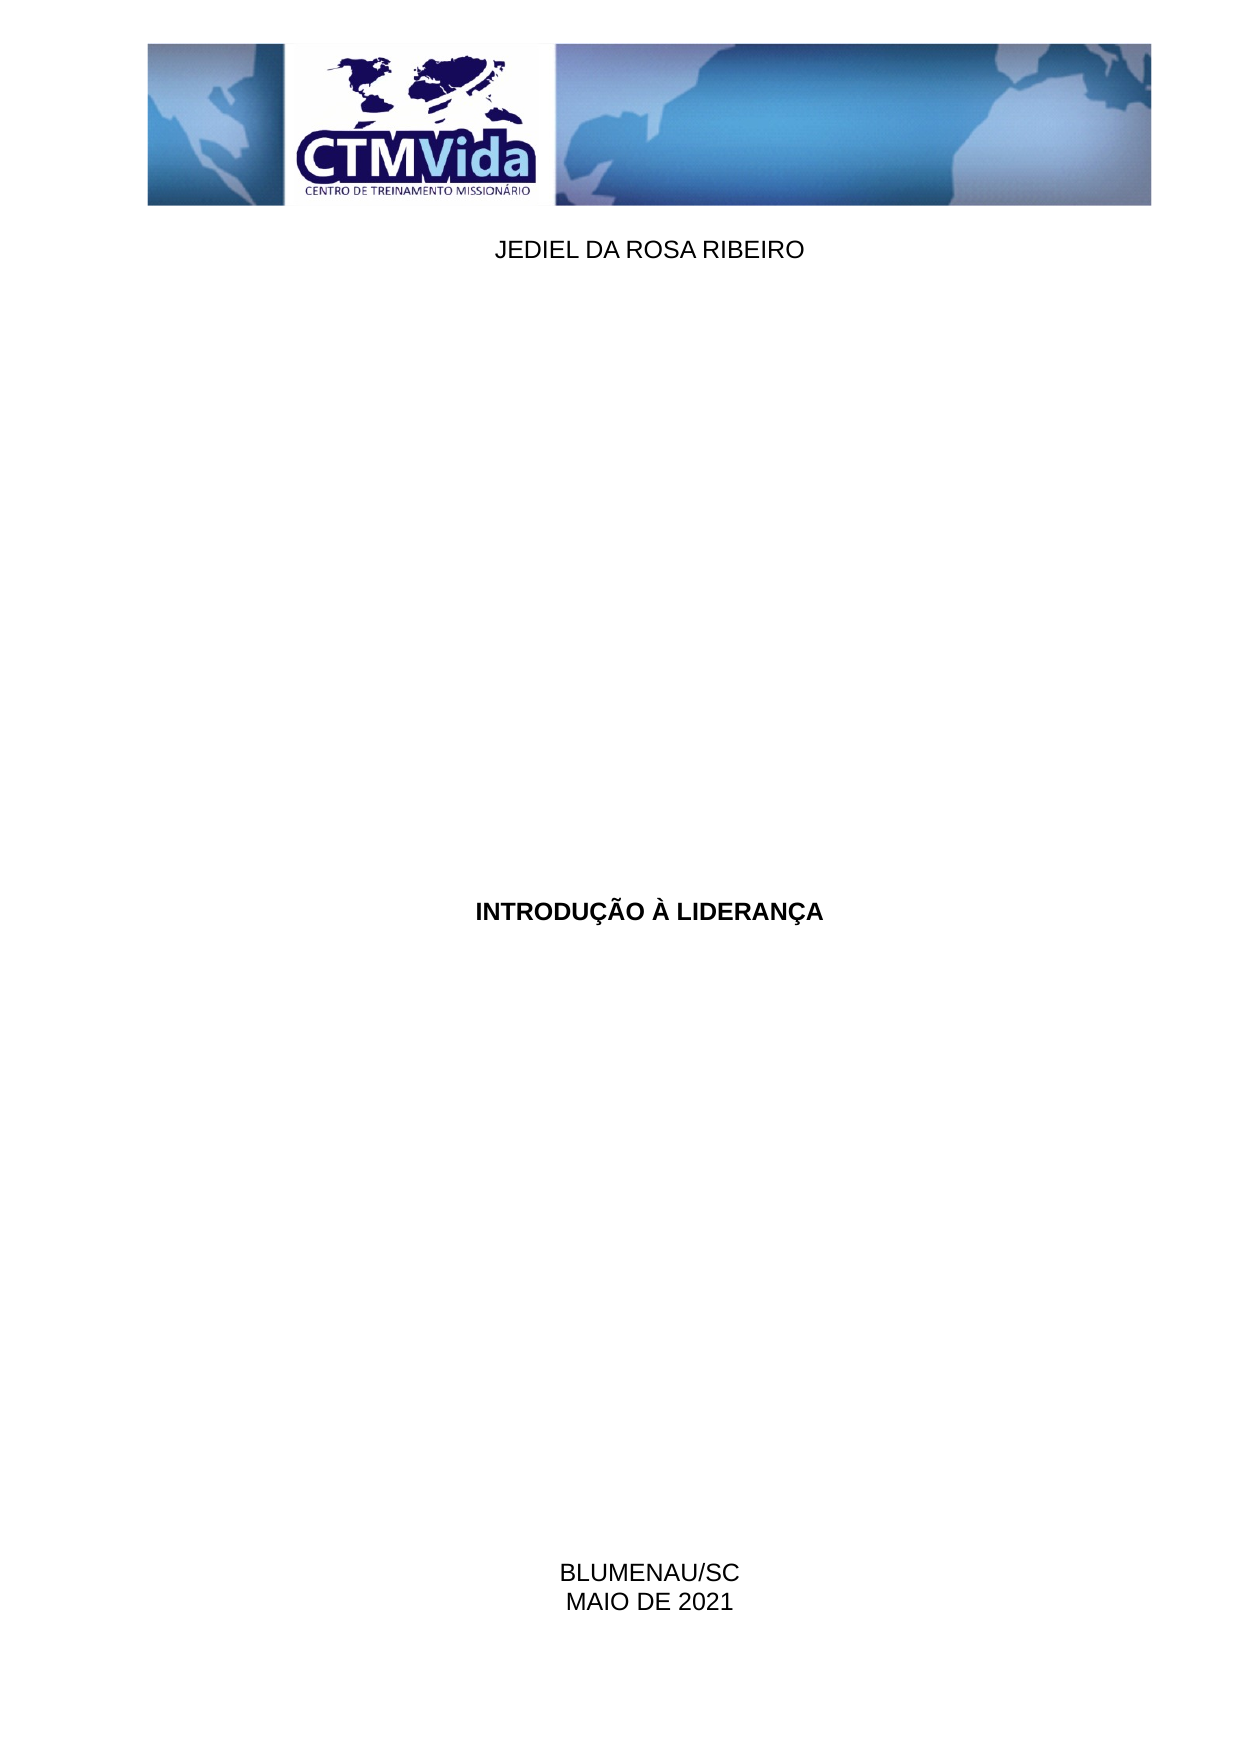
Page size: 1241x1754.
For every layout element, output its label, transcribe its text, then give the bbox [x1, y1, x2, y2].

picture [147, 43, 1152, 206]
text MAIO DE 2021 [177, 1587, 1122, 1615]
text INTRODUÇÃO À LIDERANÇA [177, 897, 1122, 925]
text BLUMENAU/SC [177, 1558, 1122, 1587]
text JEDIEL DA ROSA RIBEIRO [177, 235, 1122, 264]
